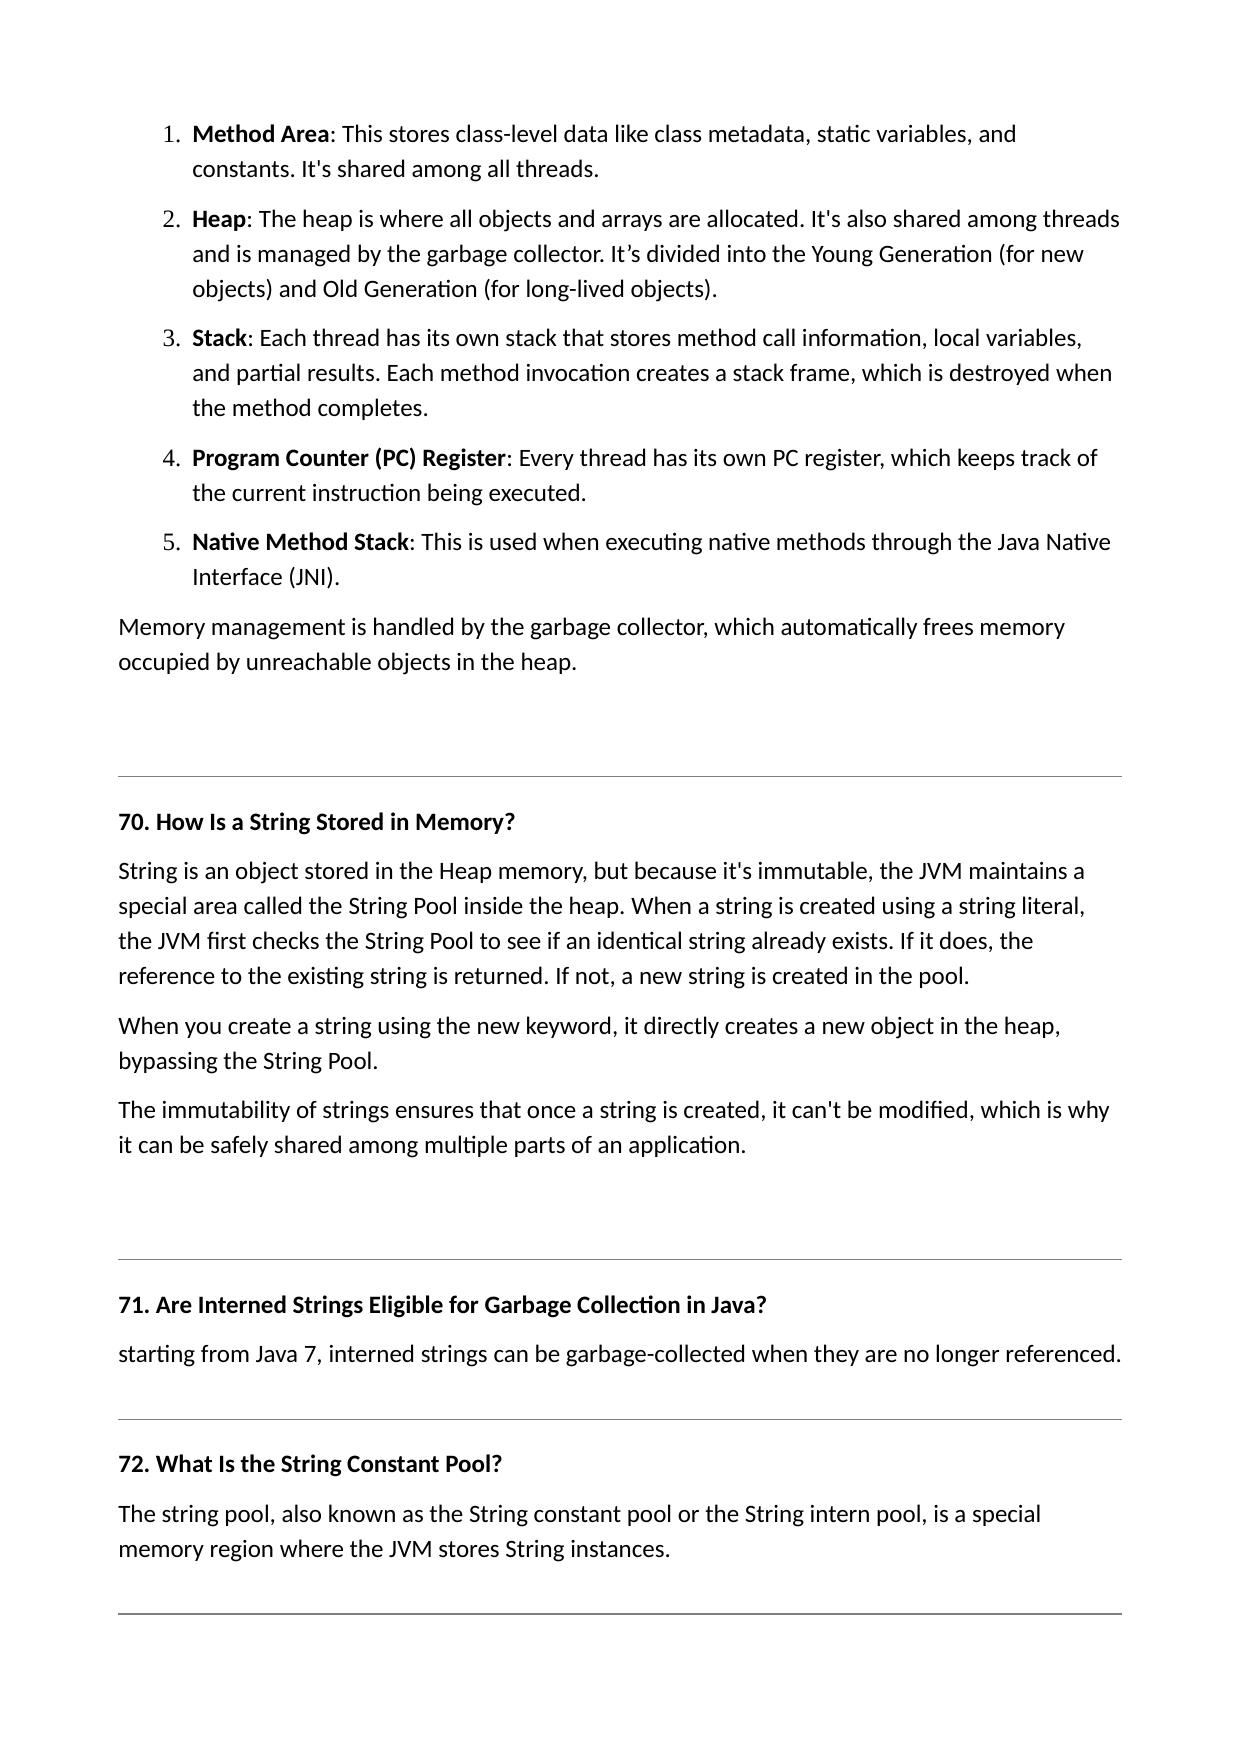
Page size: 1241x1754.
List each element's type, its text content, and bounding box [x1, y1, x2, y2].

text 71. Are Interned Strings Eligible for Garbage Collection in Java? [118, 1289, 1122, 1319]
list Heap: The heap is where all objects and arrays are allocated. It's also shared among threads and is managed by the garbage collector. It’s divided into the Young Generation (for new objects) and Old Generation (for long-lived objects). [162, 203, 1122, 303]
text 70. How Is a String Stored in Memory? [118, 806, 1122, 836]
text Memory management is handled by the garbage collector, which automatically frees memory occupied by unreachable objects in the heap. [118, 611, 1122, 677]
text starting from Java 7, interned strings can be garbage-collected when they are no longer referenced. [118, 1338, 1122, 1369]
text The string pool, also known as the String constant pool or the String intern pool, is a special memory region where the JVM stores String instances. [118, 1498, 1122, 1564]
text 72. What Is the String Constant Pool? [118, 1448, 1122, 1479]
list Stack: Each thread has its own stack that stores method call information, local variables, and partial results. Each method invocation creates a stack frame, which is destroyed when the method completes. [162, 322, 1122, 423]
text String is an object stored in the Heap memory, but because it's immutable, the JVM maintains a special area called the String Pool inside the heap. When a string is created using a string literal, the JVM first checks the String Pool to see if an identical string already exists. If it does, the reference to the existing string is returned. If not, a new string is created in the pool. [118, 855, 1122, 991]
list Native Method Stack: This is used when executing native methods through the Java Native Interface (JNI). [162, 526, 1122, 592]
text When you create a string using the new keyword, it directly creates a new object in the heap, bypassing the String Pool. [118, 1010, 1122, 1075]
list Program Counter (PC) Register: Every thread has its own PC register, which keeps track of the current instruction being executed. [162, 442, 1122, 507]
list Method Area: This stores class-level data like class metadata, static variables, and constants. It's shared among all threads. [162, 118, 1122, 184]
text The immutability of strings ensures that once a string is created, it can't be modified, which is why it can be safely shared among multiple parts of an application. [118, 1094, 1122, 1160]
